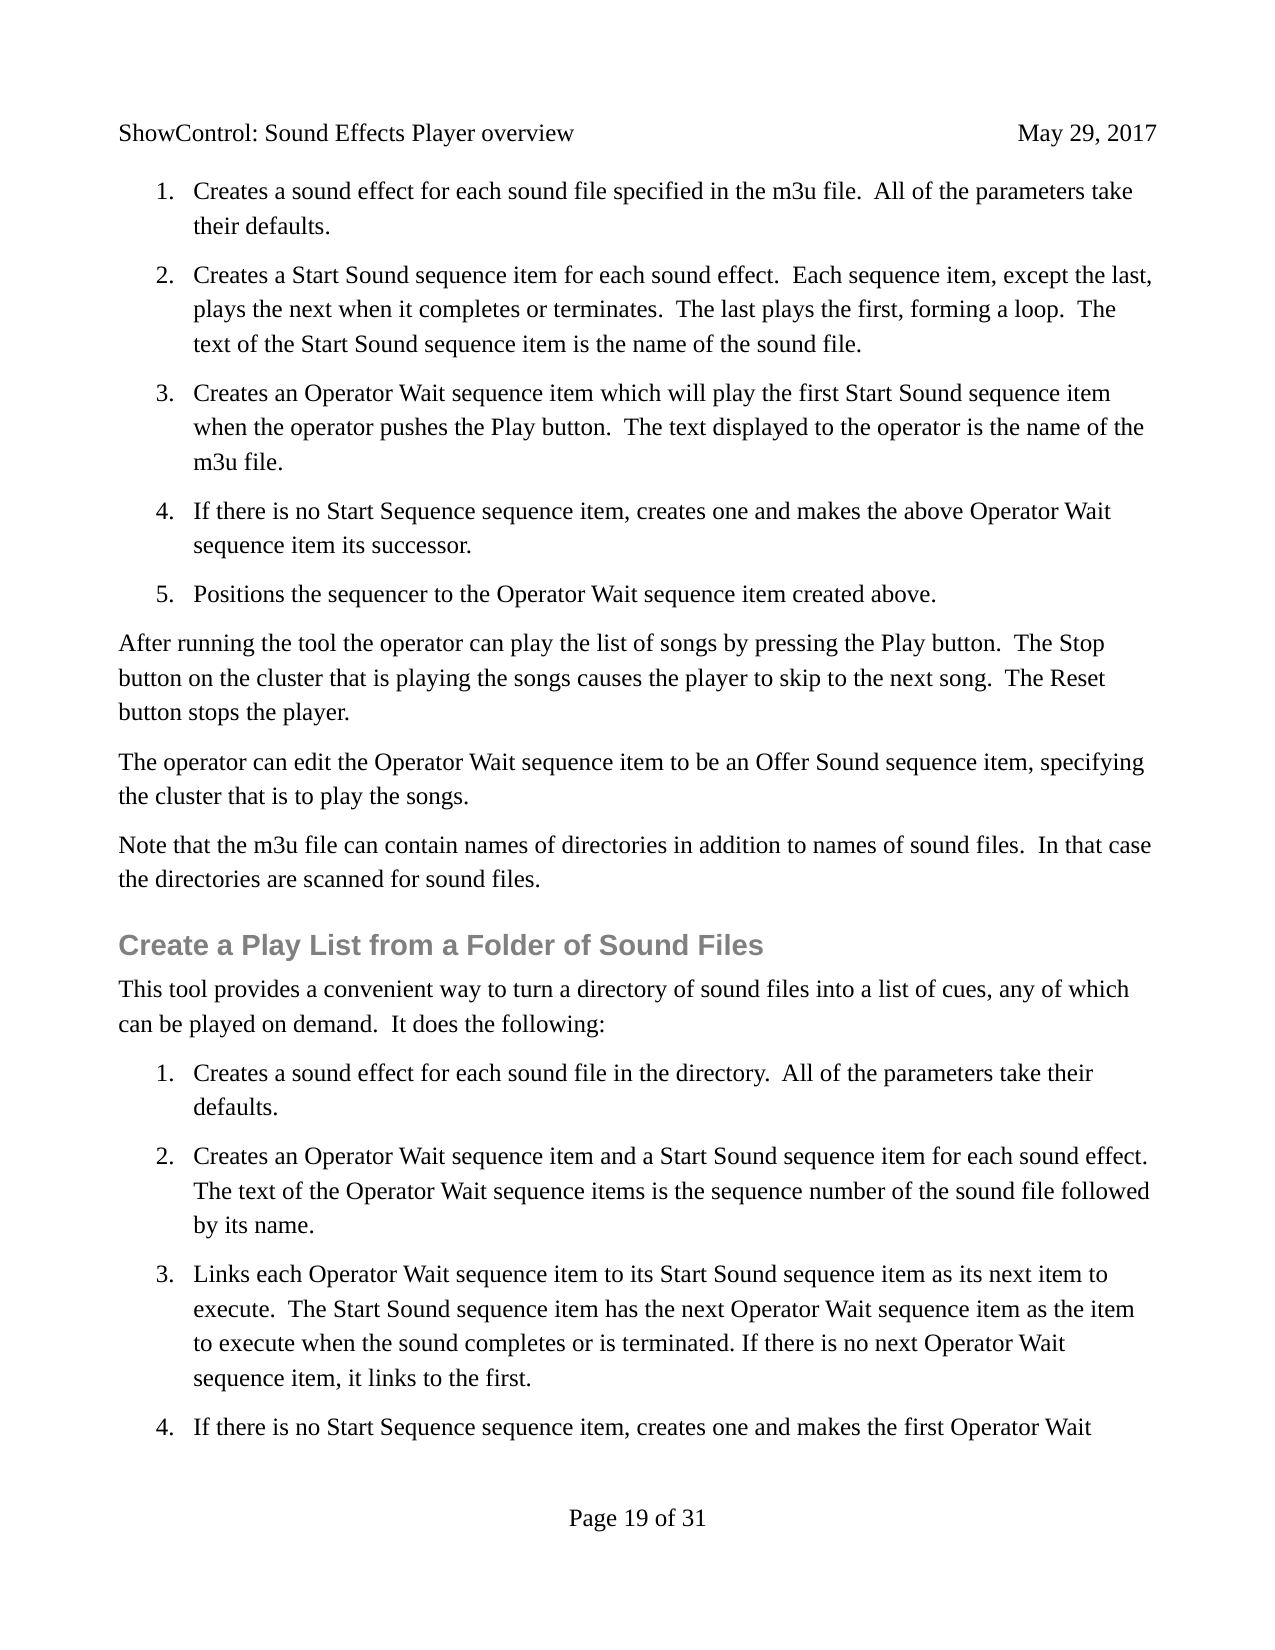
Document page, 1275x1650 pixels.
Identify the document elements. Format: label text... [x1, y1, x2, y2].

list Links each Operator Wait sequence item to its Start Sound sequence item as its next item to execute. The Start Sound sequence item has the next Operator Wait sequence item as the item to execute when the sound completes or is terminated. If there is no next Operator Wait sequence item, it links to the first. [156, 1259, 1157, 1392]
text The operator can edit the Operator Wait sequence item to be an Offer Sound sequence item, specifying the cluster that is to play the songs. [118, 747, 1157, 810]
list Creates a Start Sound sequence item for each sound effect. Each sequence item, except the last, plays the next when it completes or terminates. The last plays the first, forming a loop. The text of the Start Sound sequence item is the name of the sound file. [156, 260, 1157, 358]
list Creates an Operator Wait sequence item which will play the first Start Sound sequence item when the operator pushes the Play button. The text displayed to the operator is the name of the m3u file. [156, 378, 1157, 476]
list If there is no Start Sequence sequence item, creates one and makes the first Operator Wait [156, 1412, 1157, 1441]
text After running the tool the operator can play the list of songs by pressing the Play button. The Stop button on the cluster that is playing the songs causes the player to skip to the next song. The Reset button stops the player. [118, 628, 1157, 726]
list Creates a sound effect for each sound file in the directory. All of the parameters take their defaults. [156, 1058, 1157, 1121]
text Note that the m3u file can contain names of directories in addition to names of sound files. In that case the directories are scanned for sound files. [118, 830, 1157, 893]
text This tool provides a convenient way to turn a directory of sound files into a list of cues, any of which can be played on demand. It does the following: [118, 974, 1157, 1037]
subtitle Create a Play List from a Folder of Sound Files [118, 928, 1157, 962]
list Creates a sound effect for each sound file specified in the m3u file. All of the parameters take their defaults. [156, 176, 1157, 239]
list Creates an Operator Wait sequence item and a Start Sound sequence item for each sound effect. The text of the Operator Wait sequence items is the sequence number of the sound file followed by its name. [156, 1141, 1157, 1239]
list Positions the sequencer to the Operator Wait sequence item created above. [156, 579, 1157, 608]
list If there is no Start Sequence sequence item, creates one and makes the above Operator Wait sequence item its successor. [156, 496, 1157, 559]
